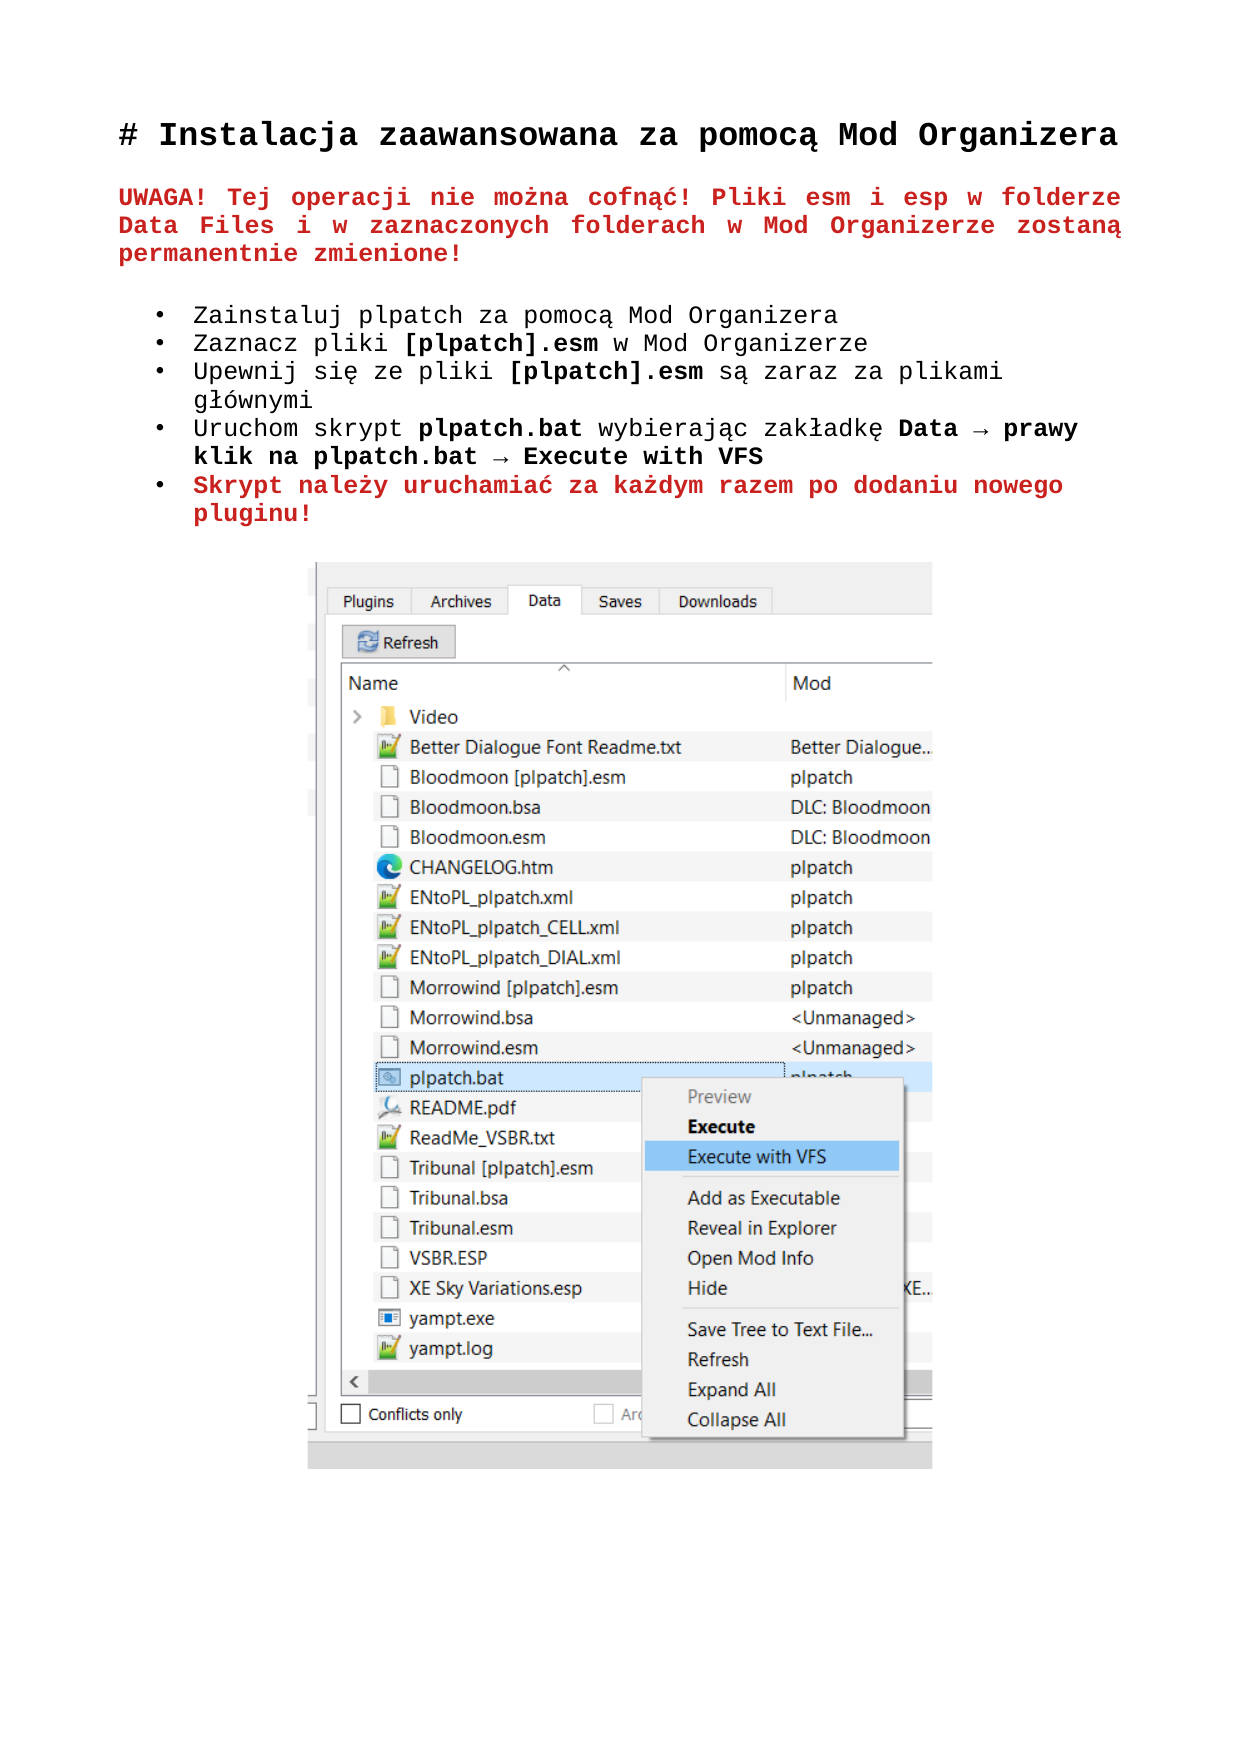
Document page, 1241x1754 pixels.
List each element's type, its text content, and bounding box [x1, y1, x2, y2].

picture [307, 562, 933, 1469]
list Skrypt należy uruchamiać za każdym razem po dodaniu nowego pluginu! [156, 472, 1122, 529]
text # Instalacja zaawansowana za pomocą Mod Organizera [118, 118, 1122, 156]
list Zaznacz pliki [plpatch].esm w Mod Organizerze [156, 331, 1122, 359]
text UWAGA! Tej operacji nie można cofnąć! Pliki esm i esp w folderze Data Files i w zaznaczonych folderach w Mod Organizerze zostaną permanentnie zmienione! [118, 184, 1122, 269]
list Uruchom skrypt plpatch.bat wybierając zakładkę Data → prawy klik na plpatch.bat → Execute with VFS [156, 416, 1122, 472]
list Zainstaluj plpatch za pomocą Mod Organizera [156, 302, 1122, 331]
list Upewnij się ze pliki [plpatch].esm są zaraz za plikami głównymi [156, 359, 1122, 416]
